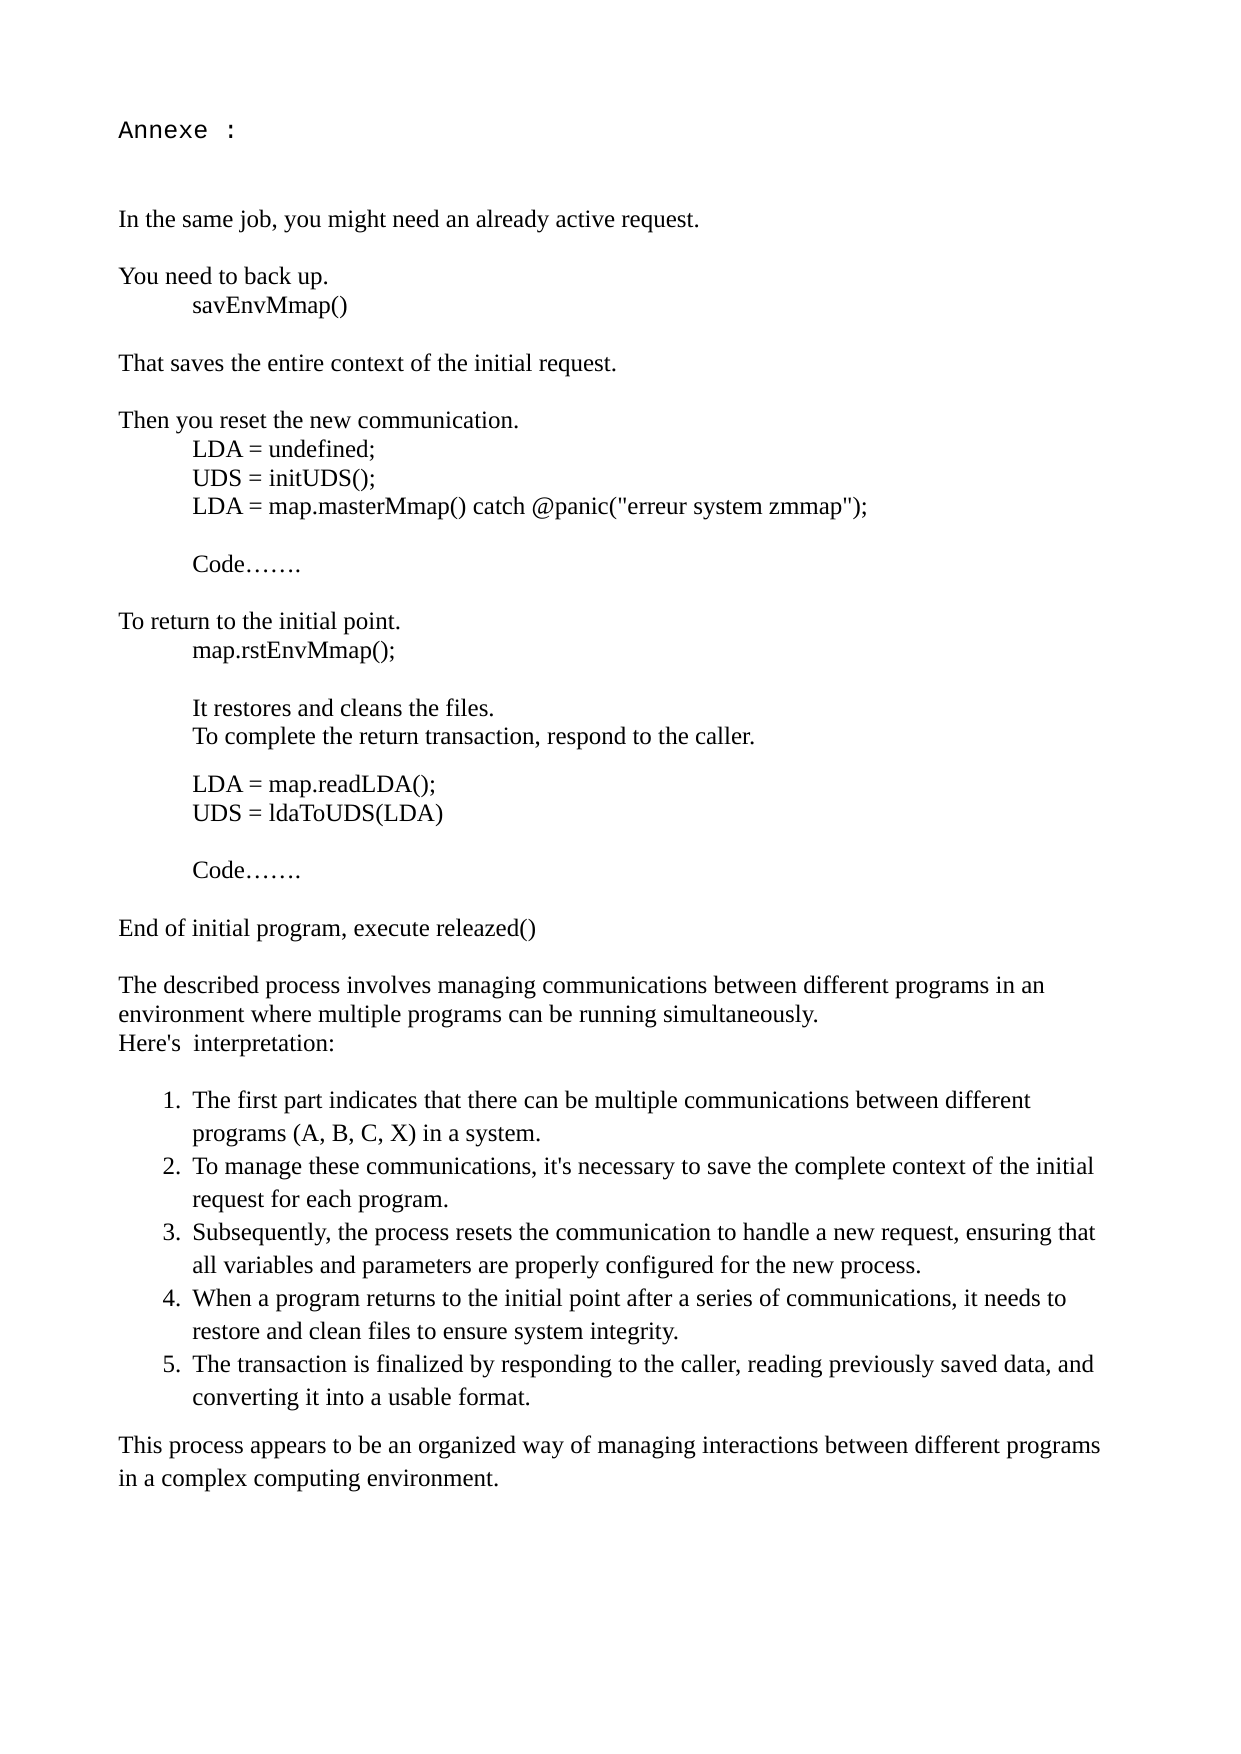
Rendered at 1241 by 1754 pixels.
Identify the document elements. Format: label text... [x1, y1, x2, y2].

text LDA = map.readLDA(); [118, 769, 1122, 798]
text LDA = map.masterMmap() catch @panic("erreur system zmmap"); Code……. [118, 491, 1122, 578]
list To manage these communications, it's necessary to save the complete context of the initial request for each program. [162, 1151, 1122, 1213]
text UDS = ldaToUDS(LDA) Code……. [118, 798, 1122, 884]
text You need to back up. [118, 261, 1122, 290]
text map.rstEnvMmap(); [118, 635, 1122, 664]
text Annexe : [118, 118, 1122, 146]
list Subsequently, the process resets the communication to handle a new request, ensuring that all variables and parameters are properly configured for the new process. [162, 1217, 1122, 1279]
list The transaction is finalized by responding to the caller, reading previously saved data, and converting it into a usable format. [162, 1349, 1122, 1411]
text To complete the return transaction, respond to the caller. [118, 721, 1122, 750]
text Here's interpretation: [118, 1028, 1122, 1057]
text To return to the initial point. [118, 606, 1122, 635]
text savEnvMmap() [118, 290, 1122, 319]
text This process appears to be an organized way of managing interactions between different programs in a complex computing environment. [118, 1430, 1122, 1492]
text UDS = initUDS(); [118, 463, 1122, 491]
text End of initial program, execute releazed() The described process involves managing communications between different programs in an environment where multiple programs can be running simultaneously. [118, 913, 1122, 1028]
list The first part indicates that there can be multiple communications between different programs (A, B, C, X) in a system. [162, 1085, 1122, 1147]
list When a program returns to the initial point after a series of communications, it needs to restore and clean files to ensure system integrity. [162, 1283, 1122, 1345]
text It restores and cleans the files. [118, 693, 1122, 721]
text That saves the entire context of the initial request. Then you reset the new communication. LDA = undefined; [118, 348, 1122, 463]
text In the same job, you might need an already active request. [118, 204, 1122, 233]
